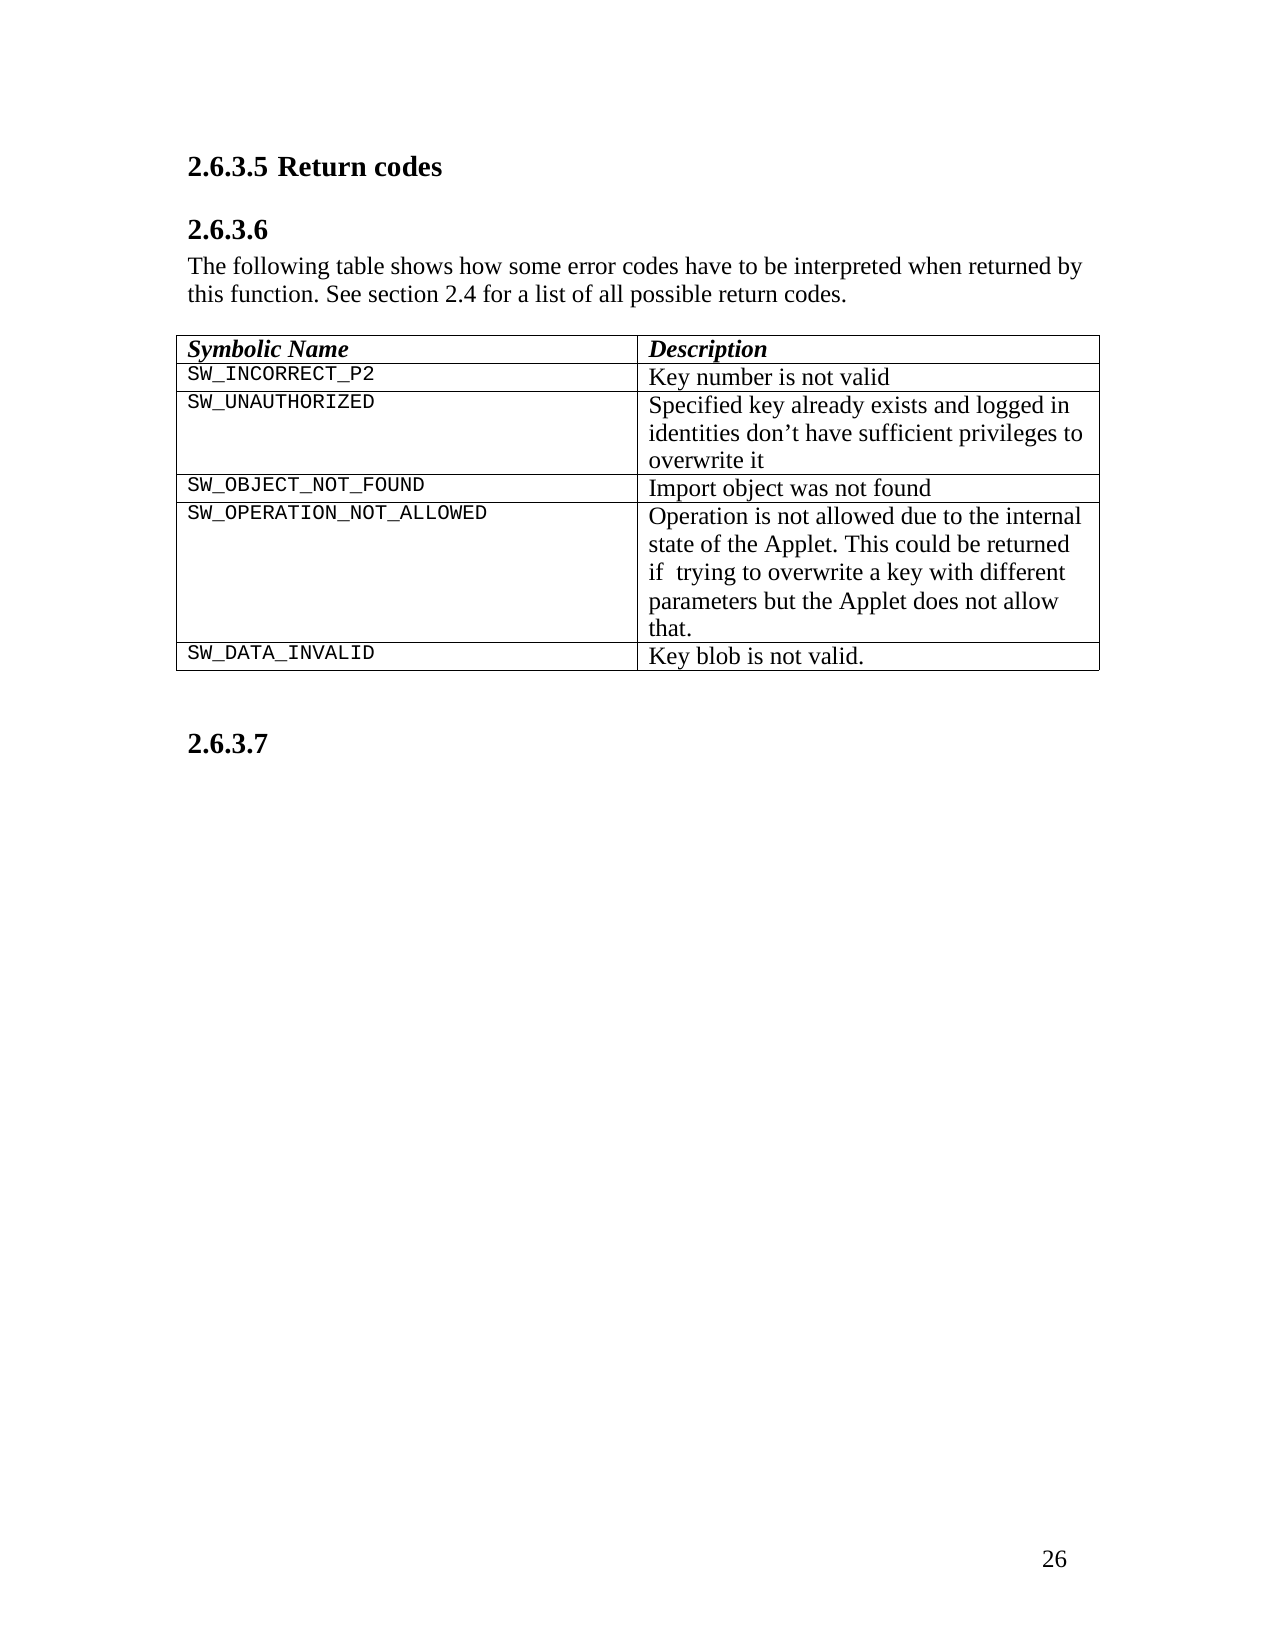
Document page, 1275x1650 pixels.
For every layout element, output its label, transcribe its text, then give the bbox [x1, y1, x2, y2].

table_cell Import object was not found [638, 475, 1099, 502]
table_cell Specified key already exists and logged in identities don’t have sufficient privileges to overwrite it [638, 392, 1099, 474]
table_cell SW_OBJECT_NOT_FOUND [177, 475, 637, 502]
subtitle Return codes [187, 150, 1087, 182]
table_cell Key number is not valid [638, 364, 1099, 391]
table_header Description [638, 336, 1099, 363]
table_cell SW_INCORRECT_P2 [177, 364, 637, 391]
table_cell Operation is not allowed due to the internal state of the Applet. This could be returned if trying to overwrite a key with different parameters but the Applet does not allow that. [638, 503, 1099, 642]
text The following table shows how some error codes have to be interpreted when returned by this function. See section 2.4 for a list of all possible return codes. [187, 252, 1087, 307]
table_cell SW_OPERATION_NOT_ALLOWED [177, 503, 637, 642]
table_cell Key blob is not valid. [638, 643, 1099, 670]
table_header Symbolic Name [177, 336, 637, 363]
table_cell SW_DATA_INVALID [177, 643, 637, 670]
table_cell SW_UNAUTHORIZED [177, 392, 637, 474]
